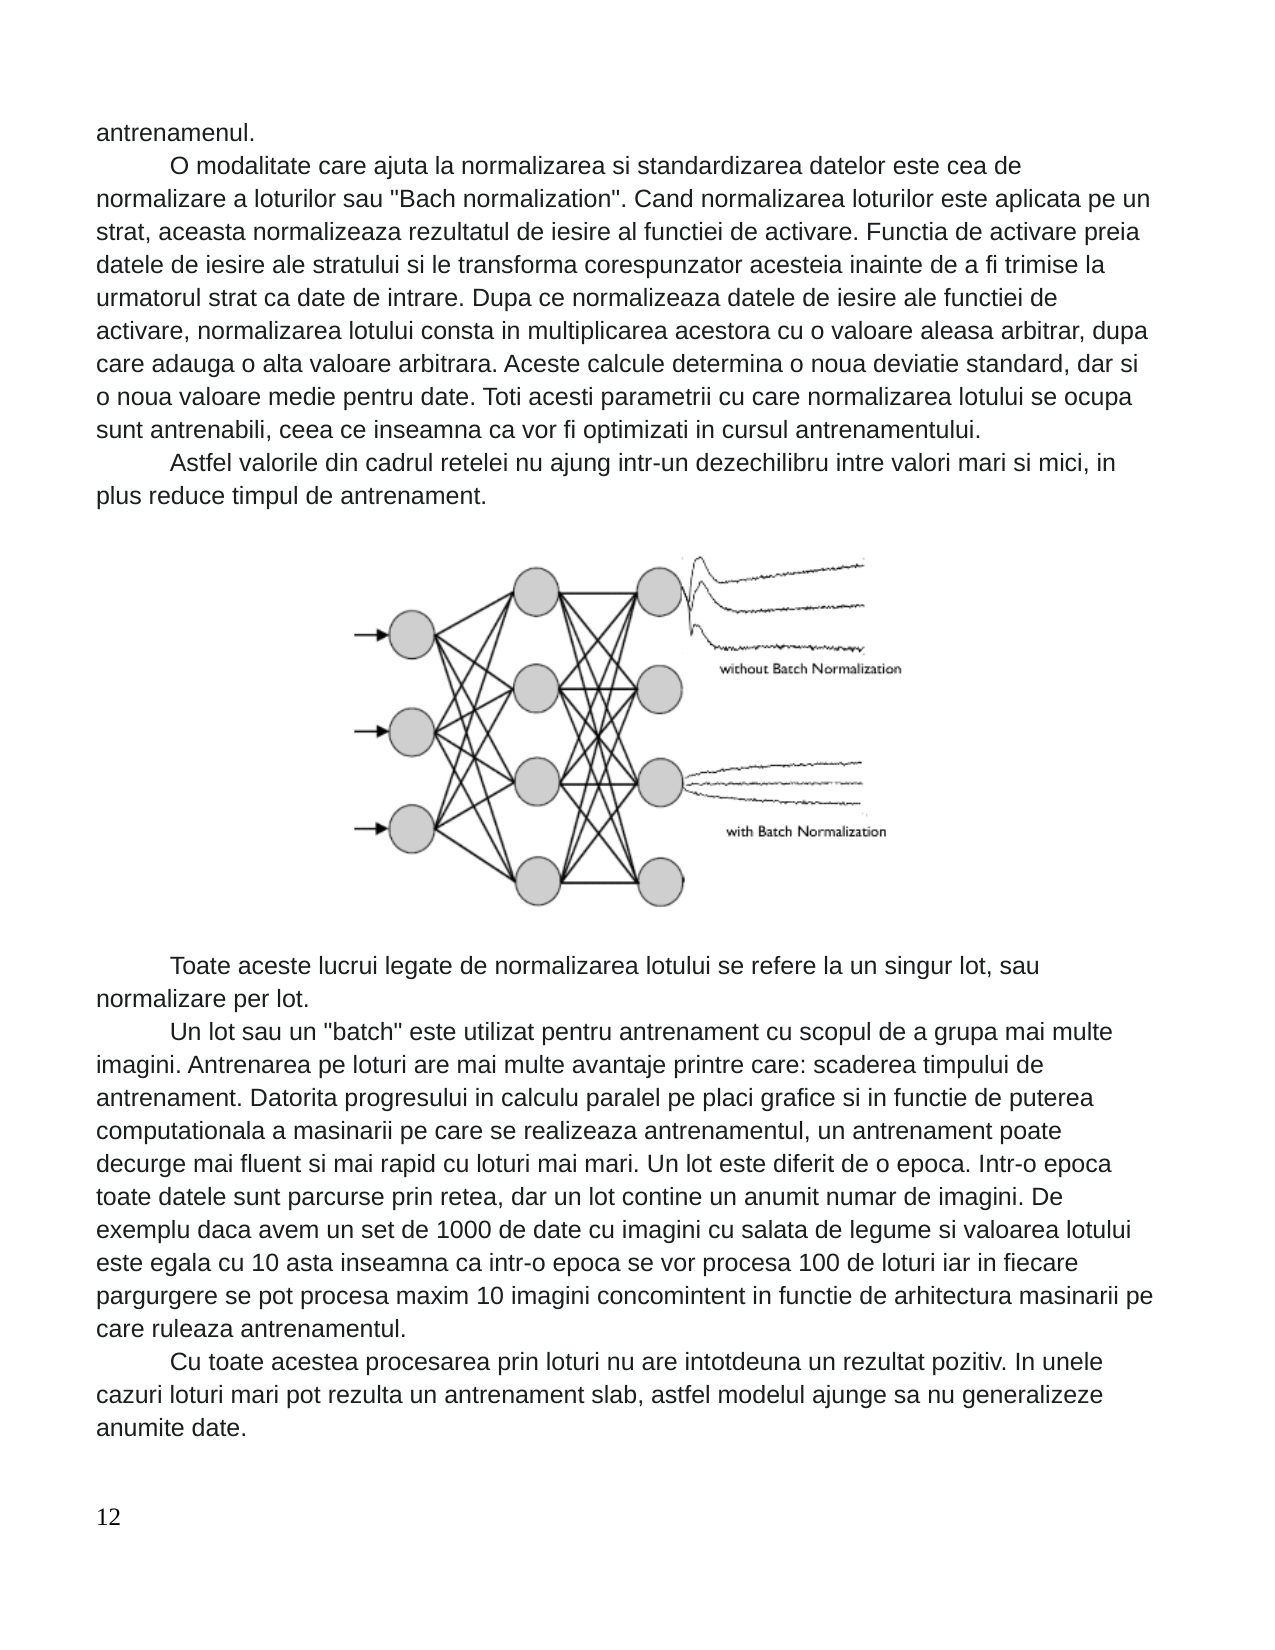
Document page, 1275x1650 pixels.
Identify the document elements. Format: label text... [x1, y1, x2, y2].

text antrenamenul. [96, 118, 1157, 147]
text O modalitate care ajuta la normalizarea si standardizarea datelor este cea de normalizare a loturilor sau "Bach normalization". Cand normalizarea loturilor este aplicata pe un strat, aceasta normalizeaza rezultatul de iesire al functiei de activare. Functia de activare preia datele de iesire ale stratului si le transforma corespunzator acesteia inainte de a fi trimise la urmatorul strat ca date de intrare. Dupa ce normalizeaza datele de iesire ale functiei de activare, normalizarea lotului consta in multiplicarea acestora cu o valoare aleasa arbitrar, dupa care adauga o alta valoare arbitrara. Aceste calcule determina o noua deviatie standard, dar si o noua valoare medie pentru date. Toti acesti parametrii cu care normalizarea lotului se ocupa sunt antrenabili, ceea ce inseamna ca vor fi optimizati in cursul antrenamentului. [96, 151, 1157, 444]
text Toate aceste lucrui legate de normalizarea lotului se refere la un singur lot, sau normalizare per lot. [96, 951, 1157, 1013]
text Un lot sau un "batch" este utilizat pentru antrenament cu scopul de a grupa mai multe imagini. Antrenarea pe loturi are mai multe avantaje printre care: scaderea timpului de antrenament. Datorita progresului in calculu paralel pe placi grafice si in functie de puterea computationala a masinarii pe care se realizeaza antrenamentul, un antrenament poate decurge mai fluent si mai rapid cu loturi mai mari. Un lot este diferit de o epoca. Intr-o epoca toate datele sunt parcurse prin retea, dar un lot contine un anumit numar de imagini. De exemplu daca avem un set de 1000 de date cu imagini cu salata de legume si valoarea lotului este egala cu 10 asta inseamna ca intr-o epoca se vor procesa 100 de loturi iar in fiecare pargurgere se pot procesa maxim 10 imagini concomintent in functie de arhitectura masinarii pe care ruleaza antrenamentul. [96, 1017, 1157, 1343]
text Cu toate acestea procesarea prin loturi nu are intotdeuna un rezultat pozitiv. In unele cazuri loturi mari pot rezulta un antrenament slab, astfel modelul ajunge sa nu generalizeze anumite date. [96, 1347, 1157, 1442]
picture [339, 547, 914, 914]
text Astfel valorile din cadrul retelei nu ajung intr-un dezechilibru intre valori mari si mici, in plus reduce timpul de antrenament. [96, 448, 1157, 510]
